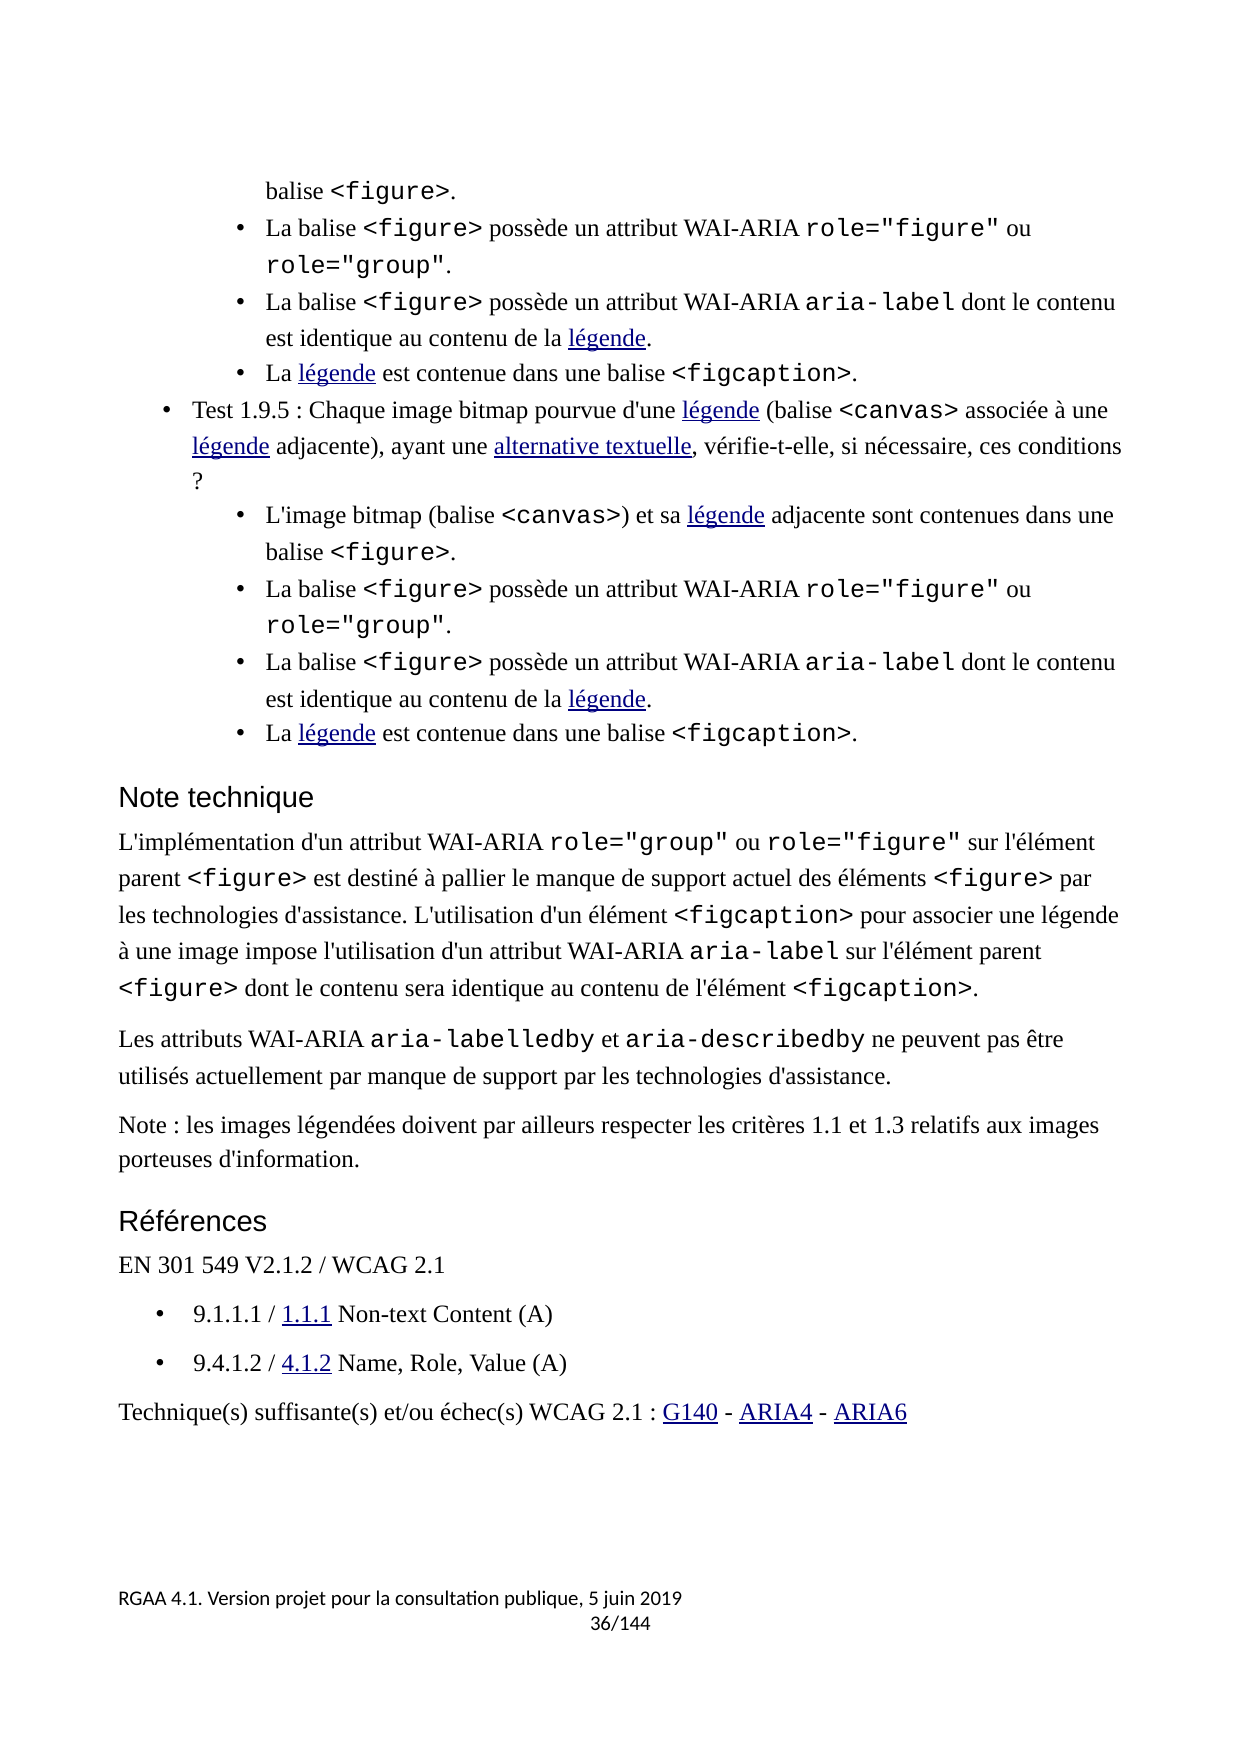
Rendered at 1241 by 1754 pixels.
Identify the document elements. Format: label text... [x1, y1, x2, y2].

list La balise <figure> possède un attribut WAI-ARIA aria-label dont le contenu est identique au contenu de la légende. [236, 287, 1122, 352]
list La légende est contenue dans une balise <figcaption>. [236, 358, 1122, 389]
text EN 301 549 V2.1.2 / WCAG 2.1 [118, 1250, 1122, 1279]
subtitle Note technique [118, 781, 1122, 814]
list La balise <figure> possède un attribut WAI-ARIA role="figure" ou role="group". [236, 213, 1122, 281]
text L'implémentation d'un attribut WAI-ARIA role="group" ou role="figure" sur l'élément parent <figure> est destiné à pallier le manque de support actuel des éléments <figure> par les technologies d'assistance. L'utilisation d'un élément <figcaption> pour associer une légende à une image impose l'utilisation d'un attribut WAI-ARIA aria-label sur l'élément parent <figure> dont le contenu sera identique au contenu de l'élément <figcaption>. [118, 827, 1122, 1004]
list Test 1.9.5 : Chaque image bitmap pourvue d'une légende (balise <canvas> associée à une légende adjacente), ayant une alternative textuelle, vérifie-t-elle, si nécessaire, ces conditions ? [162, 395, 1122, 495]
list 9.1.1.1 / 1.1.1 Non-text Content (A) [156, 1299, 1122, 1328]
text Technique(s) suffisante(s) et/ou échec(s) WCAG 2.1 : G140 - ARIA4 - ARIA6 [118, 1397, 1122, 1426]
list La balise <figure> possède un attribut WAI-ARIA aria-label dont le contenu est identique au contenu de la légende. [236, 647, 1122, 713]
list 9.4.1.2 / 4.1.2 Name, Role, Value (A) [156, 1348, 1122, 1377]
text Note : les images légendées doivent par ailleurs respecter les critères 1.1 et 1.3 relatifs aux images porteuses d'information. [118, 1110, 1122, 1173]
list balise <figure>. [236, 176, 1122, 207]
list L'image bitmap (balise <canvas>) et sa légende adjacente sont contenues dans une balise <figure>. [236, 500, 1122, 568]
subtitle Références [118, 1204, 1122, 1237]
text Les attributs WAI-ARIA aria-labelledby et aria-describedby ne peuvent pas être utilisés actuellement par manque de support par les technologies d'assistance. [118, 1024, 1122, 1090]
list La légende est contenue dans une balise <figcaption>. [236, 718, 1122, 749]
list La balise <figure> possède un attribut WAI-ARIA role="figure" ou role="group". [236, 574, 1122, 641]
